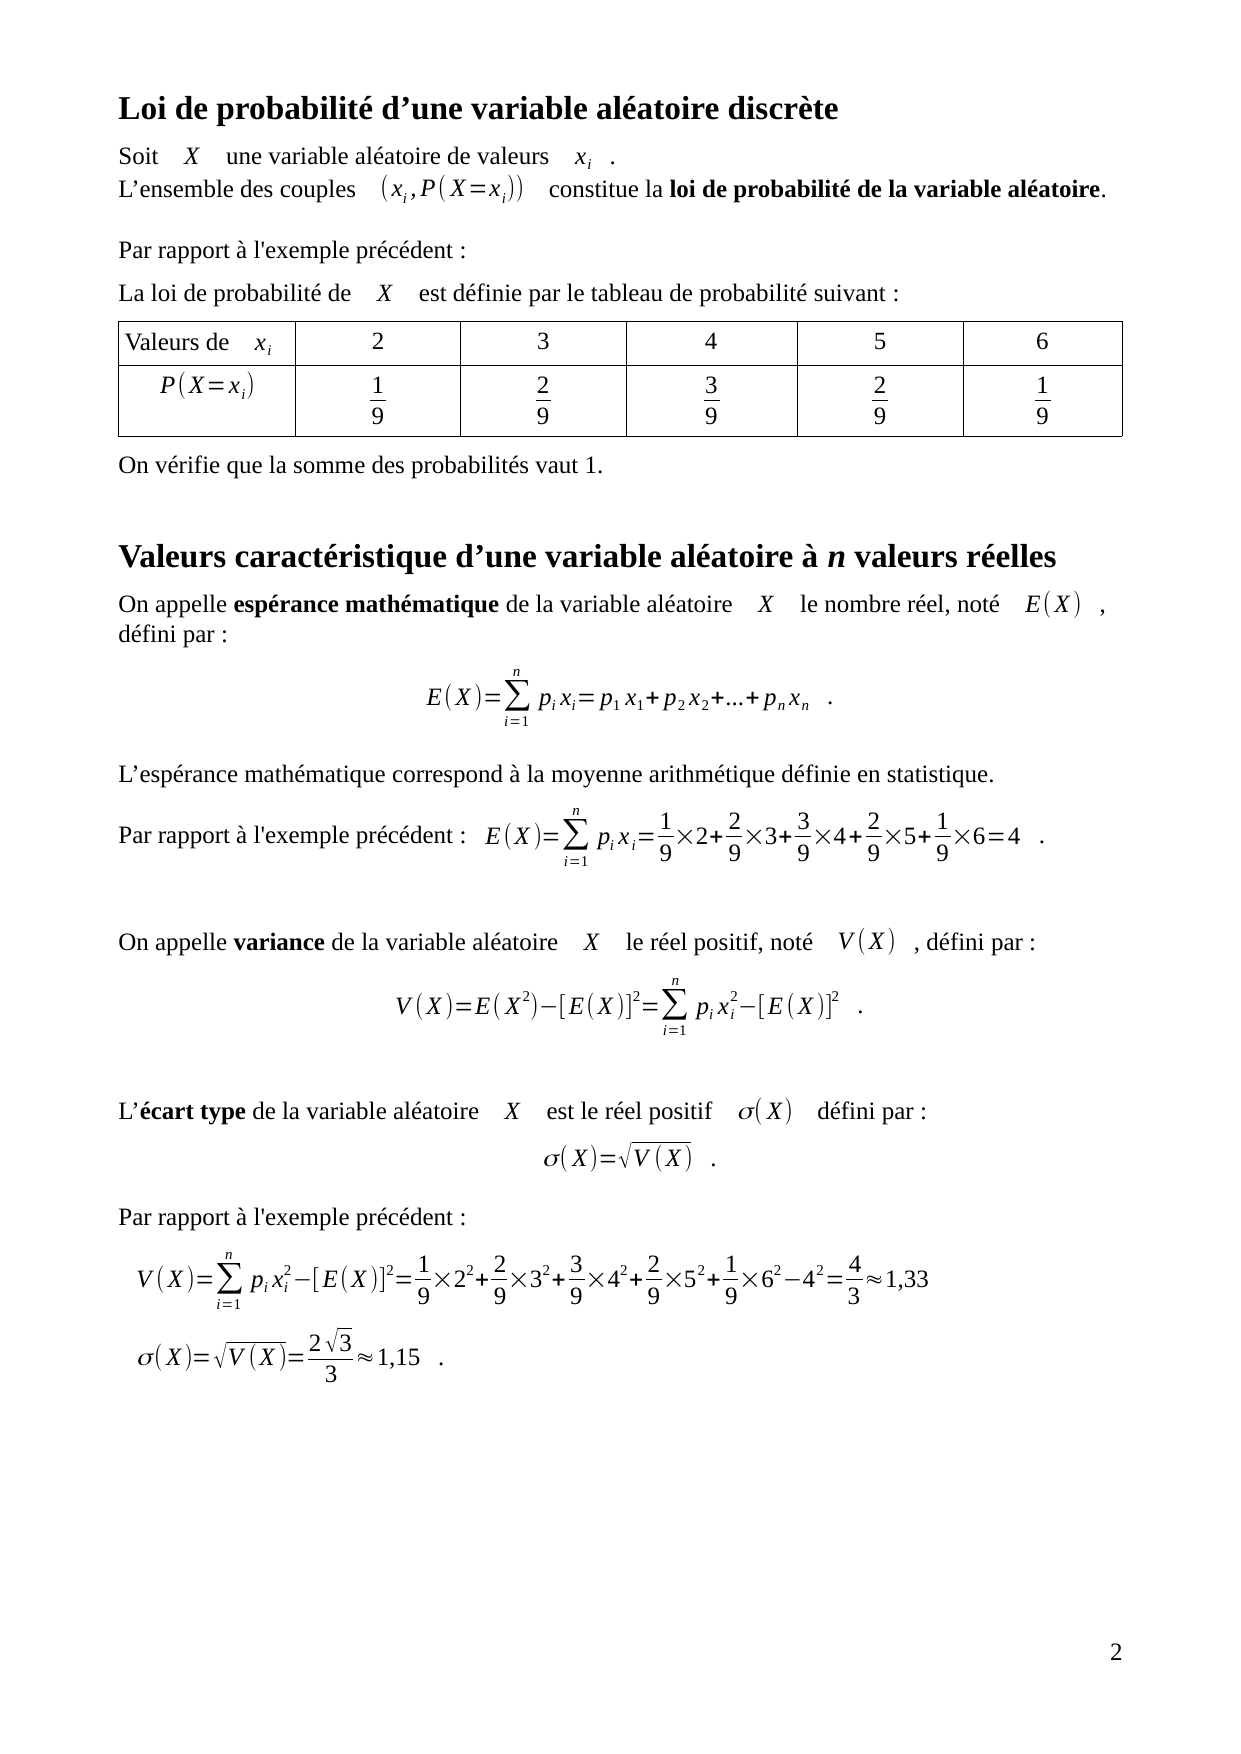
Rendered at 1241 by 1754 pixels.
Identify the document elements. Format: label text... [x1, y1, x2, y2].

table_header [798, 322, 963, 365]
text L’écart type de la variable aléatoire est le réel positif défini par : [118, 1096, 1122, 1127]
table_header [296, 322, 460, 365]
table_header [461, 322, 626, 365]
text L’ensemble des couples constitue la loi de probabilité de la variable aléatoire. [118, 174, 1122, 206]
text On appelle espérance mathématique de la variable aléatoire le nombre réel, noté , défini par : [118, 589, 1122, 648]
table_header Valeurs de [119, 322, 295, 365]
text . [118, 663, 1122, 730]
table_cell [964, 366, 1122, 436]
text Loi de probabilité d’une variable aléatoire discrète [118, 88, 1122, 127]
text . [118, 1327, 1122, 1388]
text Soit une variable aléatoire de valeurs . [118, 141, 1122, 174]
text L’espérance mathématique correspond à la moyenne arithmétique définie en statistique. [118, 759, 1122, 787]
table_cell [296, 366, 460, 436]
table_cell [119, 366, 295, 436]
text La loi de probabilité de est définie par le tableau de probabilité suivant : [118, 278, 1122, 307]
text On appelle variance de la variable aléatoire le réel positif, noté , défini par : [118, 927, 1122, 957]
table_header [627, 322, 797, 365]
table_cell [461, 366, 626, 436]
text On vérifie que la somme des probabilités vaut 1. [118, 450, 1122, 479]
text Par rapport à l'exemple précédent :. [118, 802, 1122, 869]
text . [118, 972, 1122, 1039]
table_cell [627, 366, 797, 436]
table_header [964, 322, 1122, 365]
text Par rapport à l'exemple précédent : [118, 235, 1122, 264]
text . [118, 1141, 1122, 1173]
text Valeurs caractéristique d’une variable aléatoire à n valeurs réelles [118, 536, 1122, 575]
text Par rapport à l'exemple précédent : [118, 1202, 1122, 1231]
table_cell [798, 366, 963, 436]
